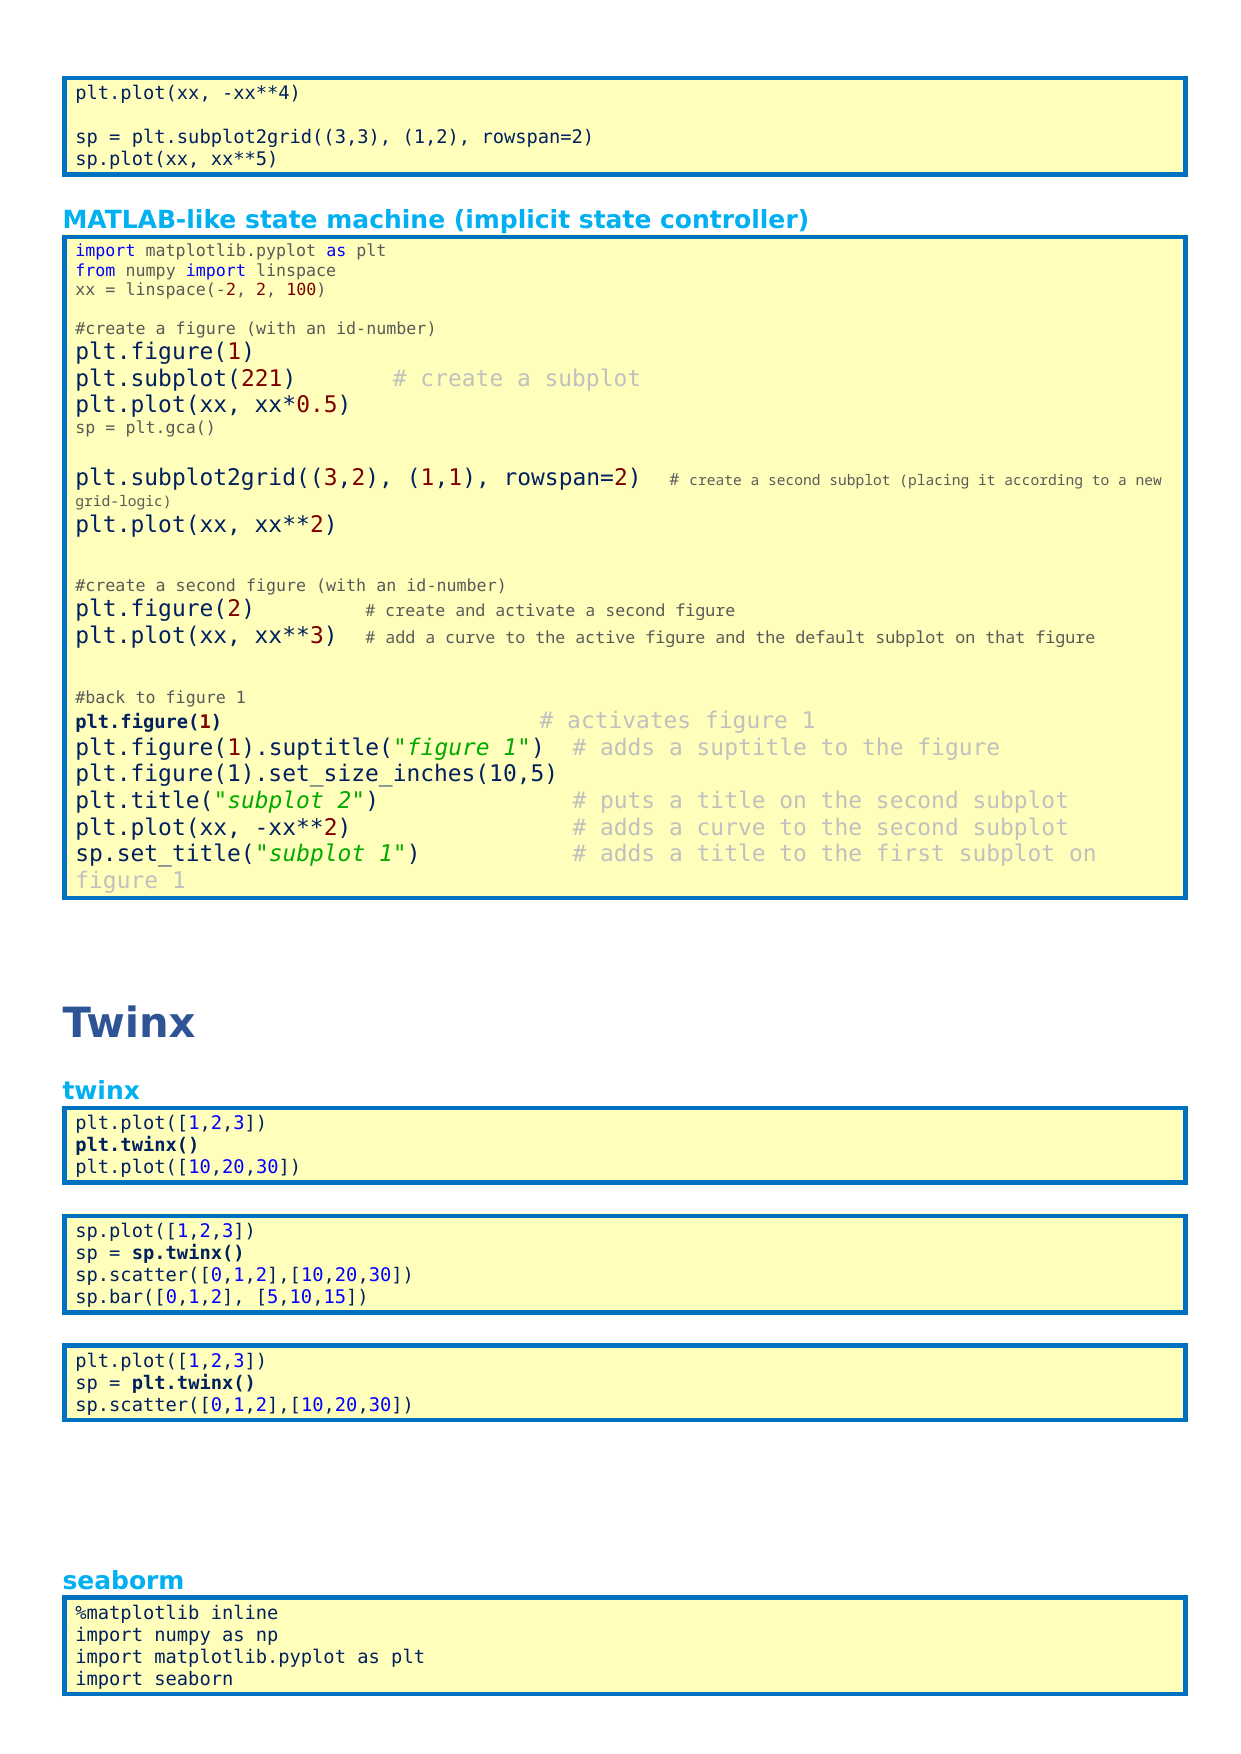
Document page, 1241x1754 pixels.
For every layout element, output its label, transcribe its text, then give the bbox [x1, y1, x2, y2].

text sp.plot([1,2,3]) sp = sp.twinx() sp.scatter([0,1,2],[10,20,30]) sp.bar([0,1,2], [5,10,15]) [67, 1218, 1183, 1310]
text plt.subplot(221) # create a subplot [67, 358, 1183, 385]
title MATLAB-like state machine (implicit state controller) [62, 205, 1188, 234]
text sp.set_title("subplot 1") # adds a title to the first subplot on figure 1 [67, 833, 1183, 896]
title seaborm [62, 1566, 1188, 1595]
text import numpy as np [67, 1617, 1183, 1639]
text #create a figure (with an id-number) [67, 312, 1183, 331]
text #back to figure 1 [67, 681, 1183, 700]
text plt.plot(xx, xx**3) # add a curve to the active figure and the default subplot on that figure [67, 615, 1183, 642]
text plt.plot(xx, xx**2) [67, 504, 1183, 531]
text from numpy import linspace [67, 254, 1183, 273]
text Twinx [62, 999, 1188, 1048]
text plt.plot(xx, xx*0.5) [67, 385, 1183, 411]
text import matplotlib.pyplot as plt [67, 239, 1183, 254]
text import seaborn [67, 1661, 1183, 1692]
text plt.plot(xx, -xx**2) # adds a curve to the second subplot [67, 807, 1183, 833]
text plt.subplot2grid((3,2), (1,1), rowspan=2) # create a second subplot (placing it according to a new grid-logic) [67, 457, 1183, 504]
text xx = linspace(-2, 2, 100) [67, 273, 1183, 293]
text plt.figure(1).suptitle("figure 1") # adds a suptitle to the figure [67, 727, 1183, 753]
title twinx [62, 1076, 1188, 1106]
text sp = plt.subplot2grid((3,3), (1,2), rowspan=2) [67, 119, 1183, 141]
text plt.plot(xx, -xx**4) [67, 80, 1183, 97]
text %matplotlib inline [67, 1600, 1183, 1617]
text sp = plt.gca() [67, 411, 1183, 431]
text plt.figure(1) # activates figure 1 [67, 700, 1183, 727]
text plt.figure(2) # create and activate a second figure [67, 589, 1183, 615]
text plt.figure(1) [67, 331, 1183, 358]
text plt.figure(1).set_size_inches(10,5) [67, 753, 1183, 780]
text #create a second figure (with an id-number) [67, 569, 1183, 589]
text import matplotlib.pyplot as plt [67, 1639, 1183, 1661]
text plt.plot([1,2,3]) sp = plt.twinx() sp.scatter([0,1,2],[10,20,30]) [67, 1348, 1183, 1418]
text sp.plot(xx, xx**5) [67, 141, 1183, 172]
text plt.title("subplot 2") # puts a title on the second subplot [67, 780, 1183, 807]
text plt.plot([1,2,3]) plt.twinx() plt.plot([10,20,30]) [67, 1110, 1183, 1180]
